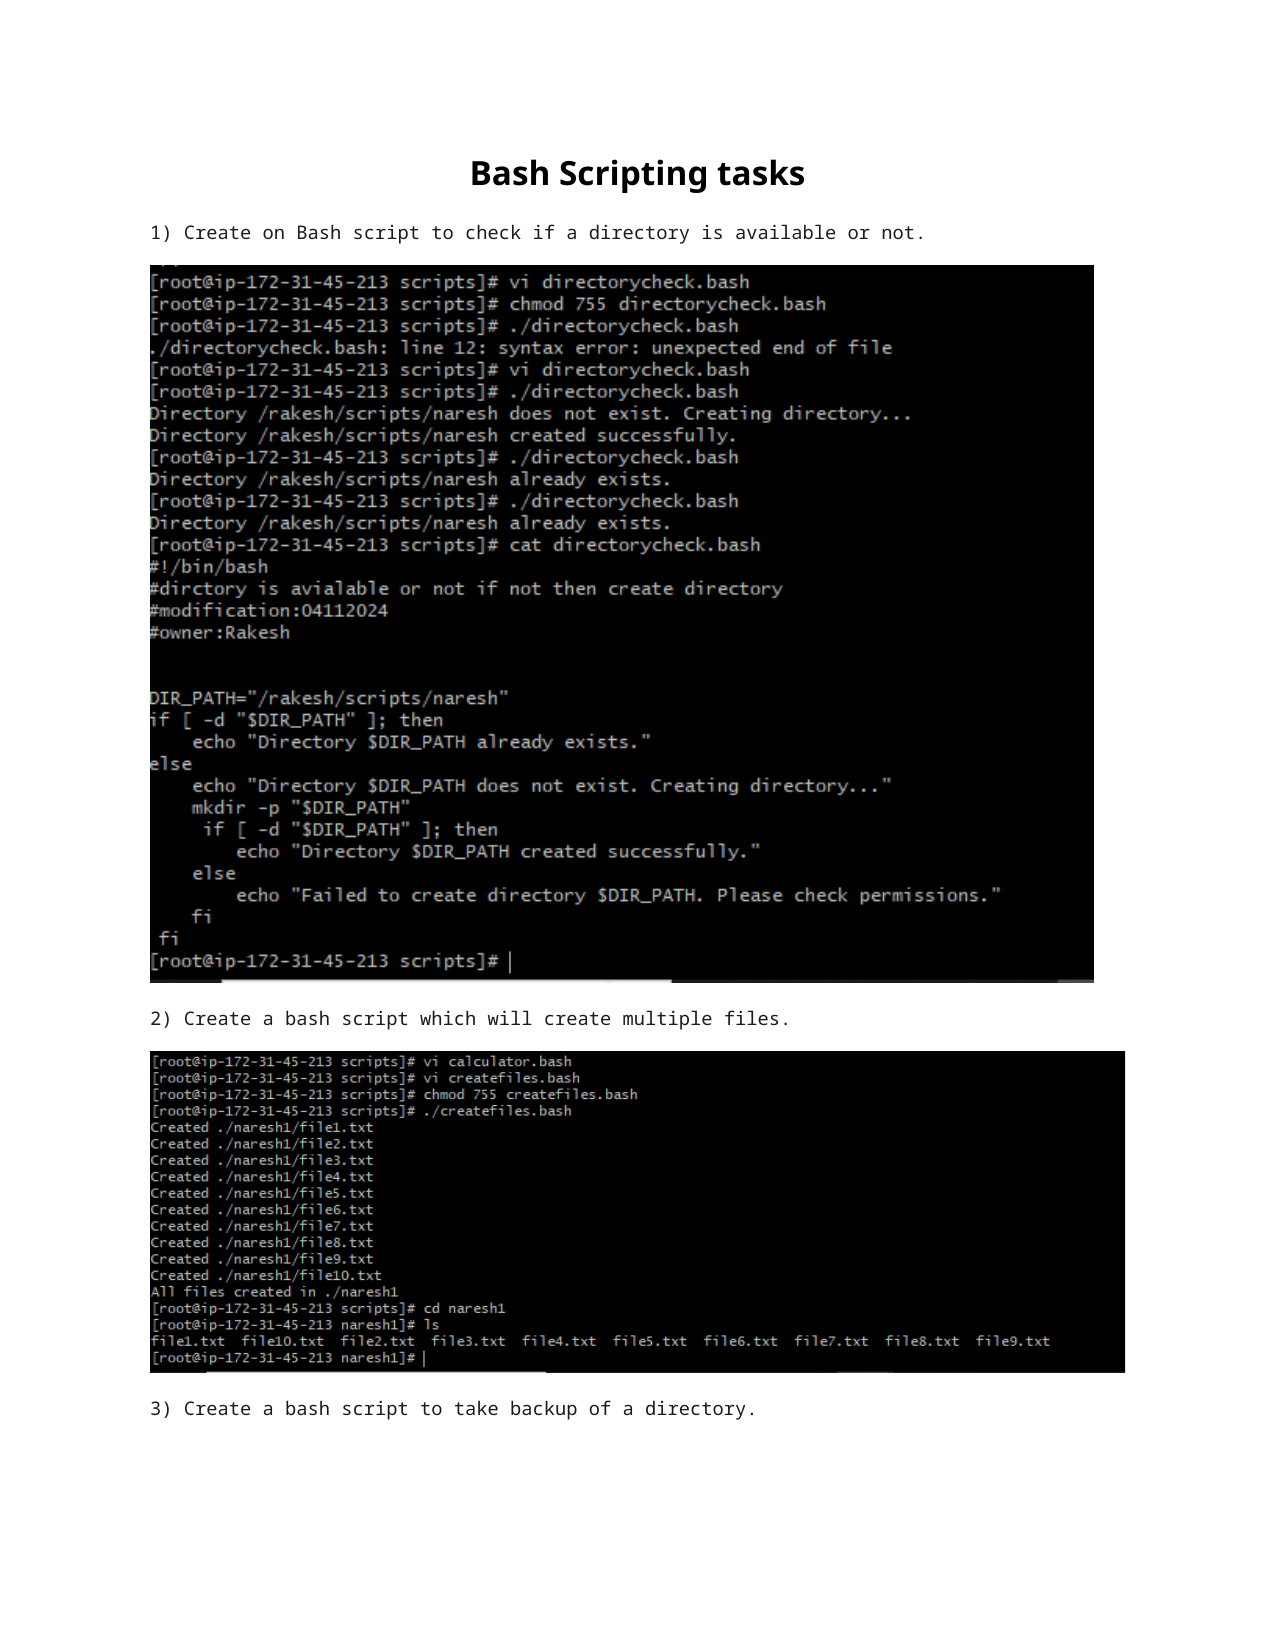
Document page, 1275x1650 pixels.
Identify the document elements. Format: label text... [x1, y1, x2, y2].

text 1) Create on Bash script to check if a directory is available or not. [150, 219, 1125, 245]
text Bash Scripting tasks [150, 150, 1125, 195]
text 3) Create a bash script to take backup of a directory. [150, 1395, 1125, 1421]
text 2) Create a bash script which will create multiple files. [150, 1005, 1125, 1030]
